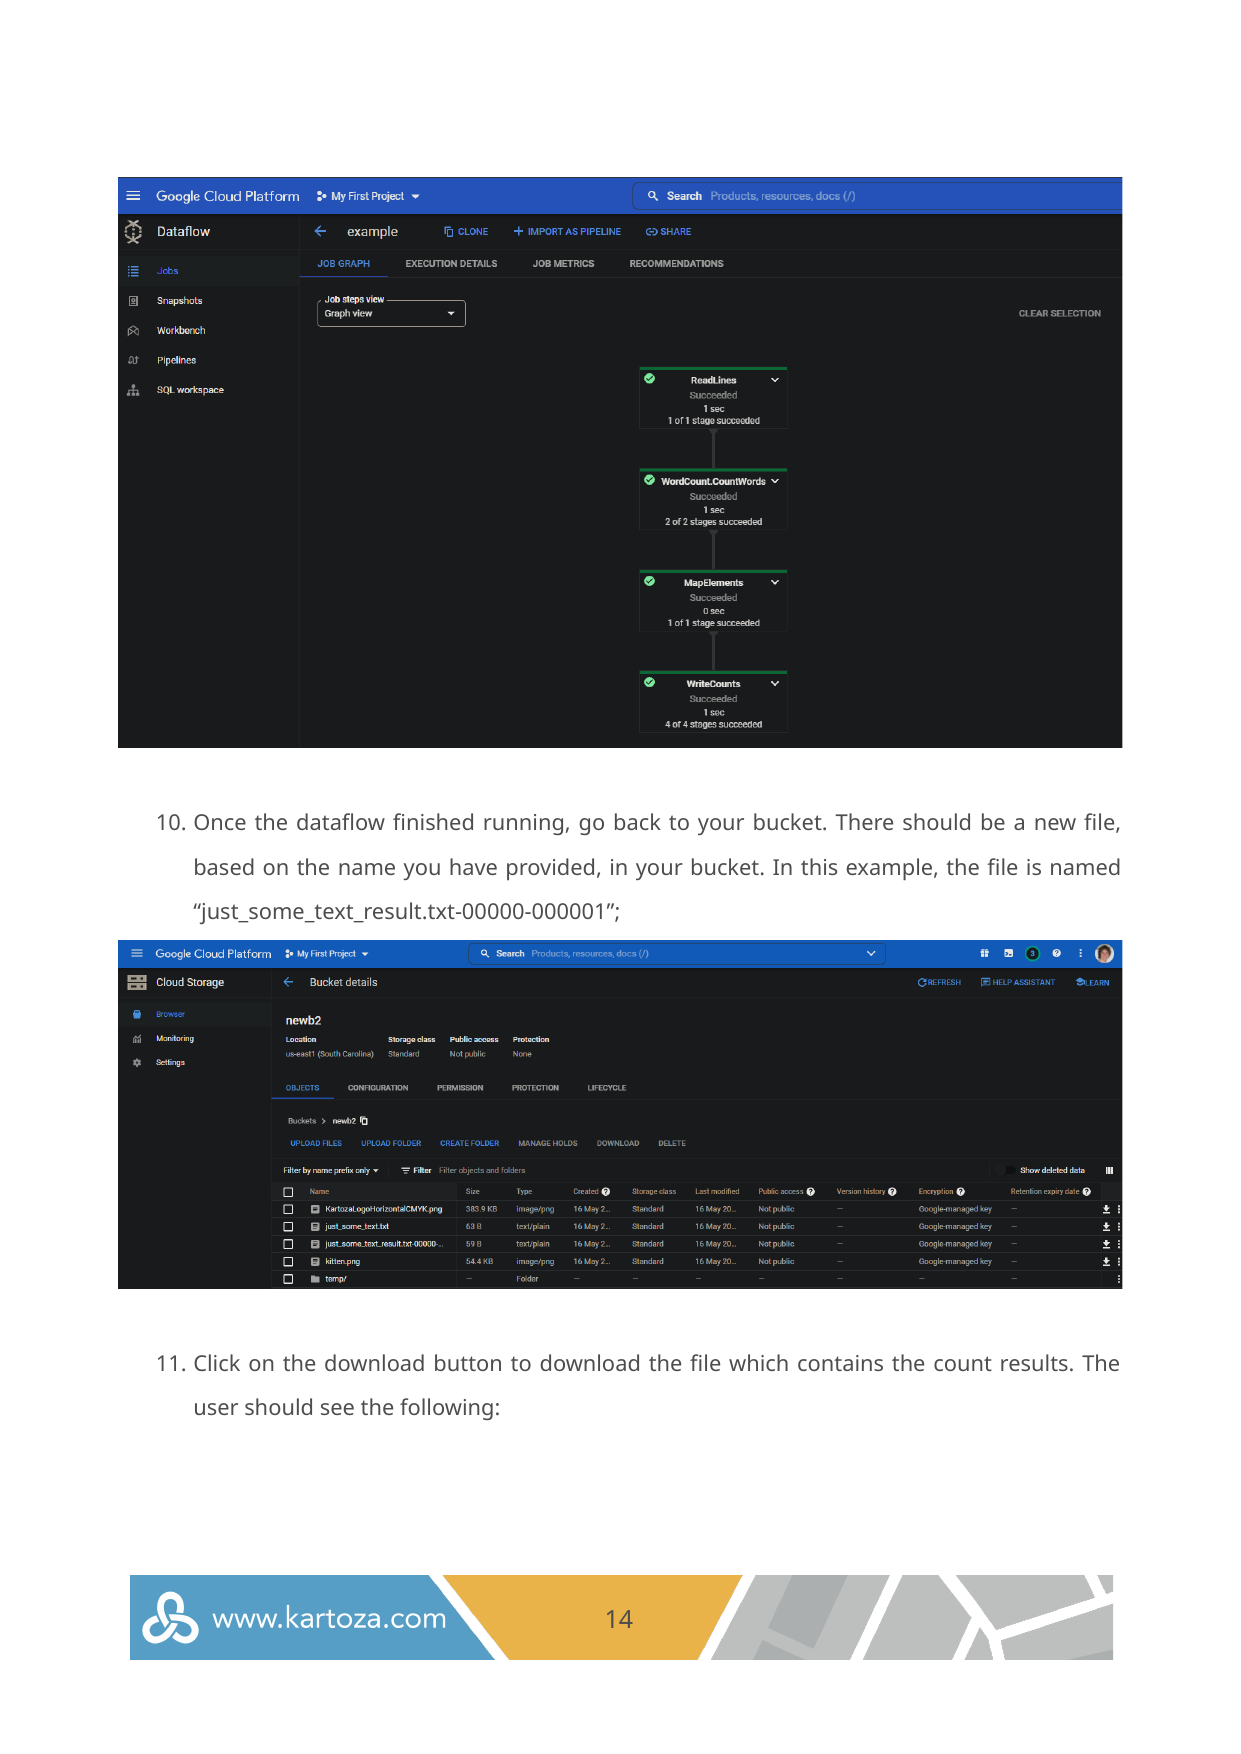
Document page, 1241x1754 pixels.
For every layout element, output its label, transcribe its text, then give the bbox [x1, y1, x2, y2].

picture [118, 940, 1123, 1289]
picture [130, 1575, 1114, 1660]
picture [118, 177, 1123, 748]
list Once the dataflow finished running, go back to your bucket. There should be a new file, based on the name you have provided, in your bucket. In this example, the file is named “just_some_text_result.txt-00000-000001”; [156, 807, 1122, 926]
list Click on the download button to download the file which contains the count results. The user should see the following: [156, 1348, 1122, 1422]
